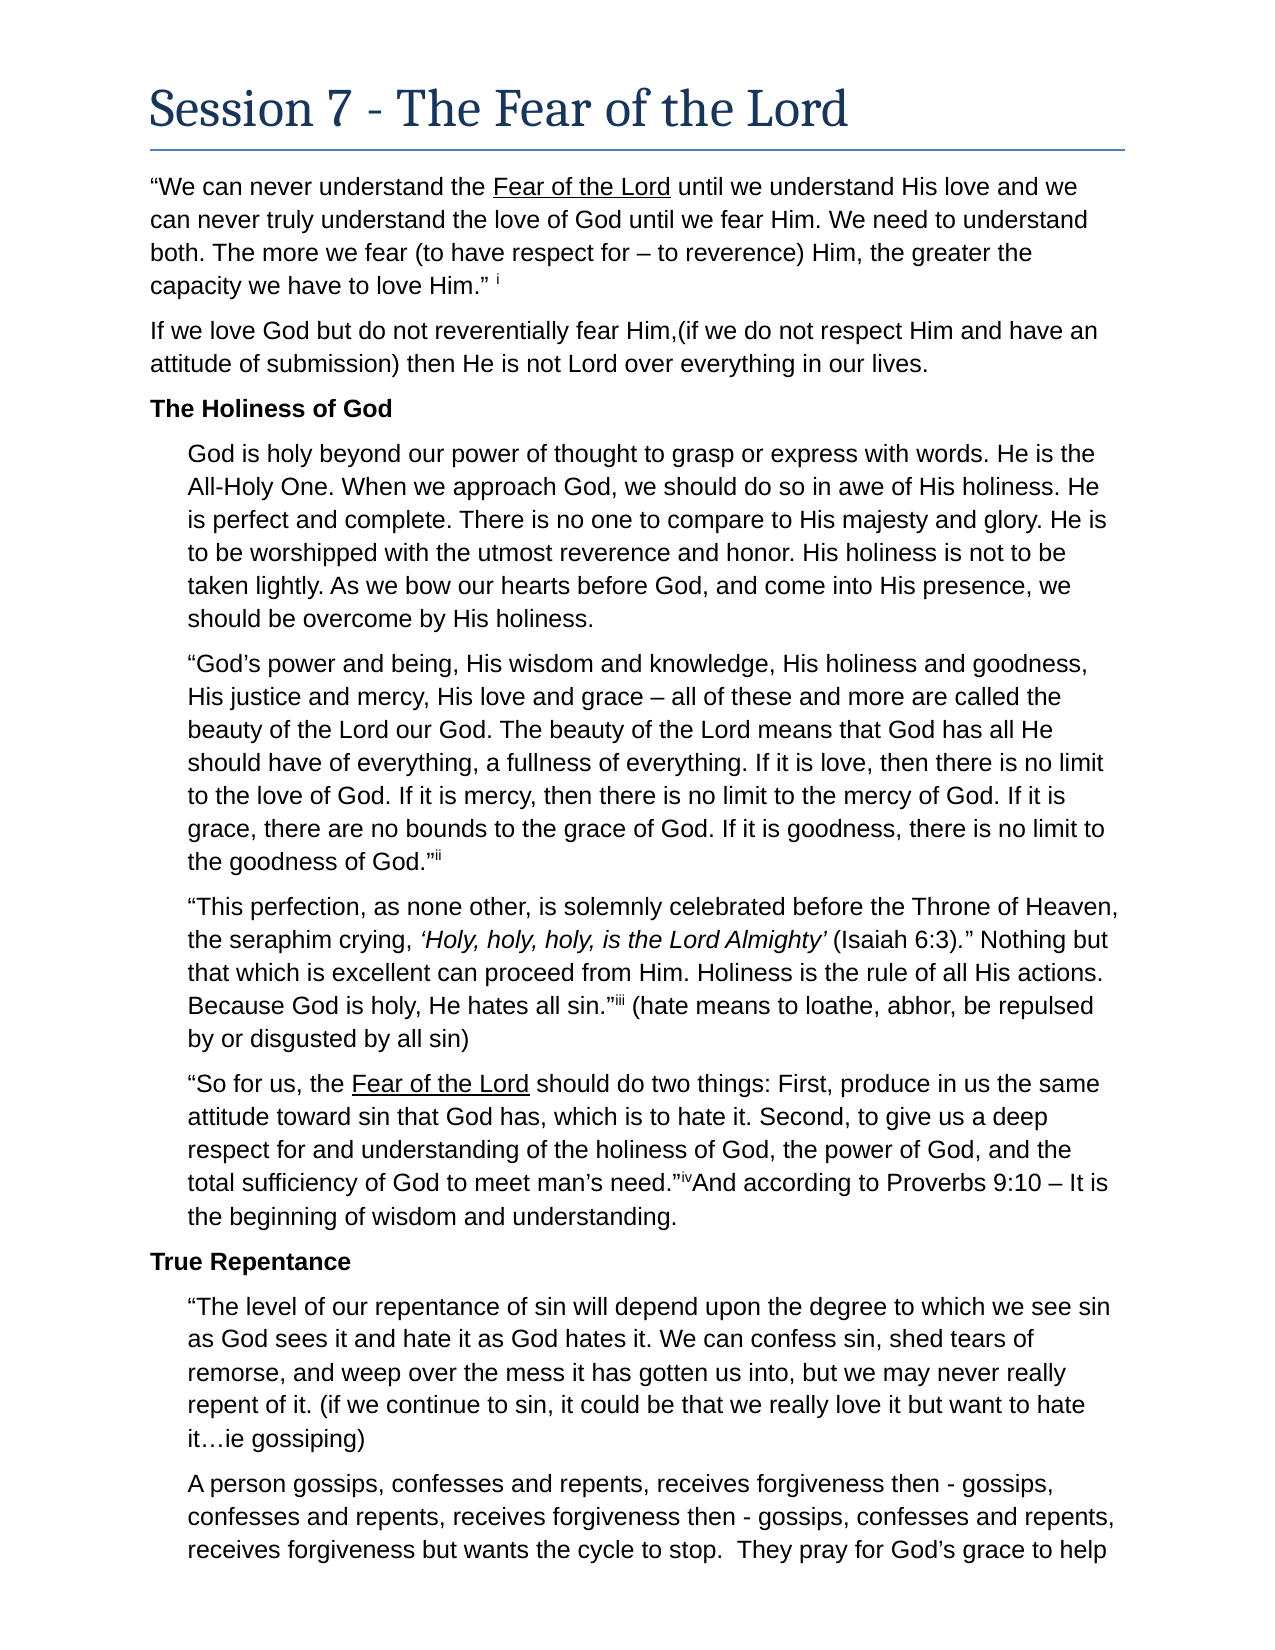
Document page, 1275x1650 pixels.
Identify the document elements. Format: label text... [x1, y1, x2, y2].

text “The level of our repentance of sin will depend upon the degree to which we see sin as God sees it and hate it as God hates it. We can confess sin, shed tears of remorse, and weep over the mess it has gotten us into, but we may never really repent of it. (if we continue to sin, it could be that we really love it but want to hate it…ie gossiping) [187, 1291, 1125, 1452]
text “This perfection, as none other, is solemnly celebrated before the Throne of Heaven, the seraphim crying, ‘Holy, holy, holy, is the Lord Almighty’ (Isaiah 6:3).” Nothing but that which is excellent can proceed from Him. Holiness is the rule of all His actions. Because God is holy, He hates all sin.” (hate means to loathe, abhor, be repulsed by or disgusted by all sin) [187, 892, 1125, 1053]
subtitle True Repentance [150, 1246, 1125, 1275]
subtitle The Holiness of God [150, 394, 1125, 423]
text If we love God but do not reverentially fear Him,(if we do not respect Him and have an attitude of submission) then He is not Lord over everything in our lives. [150, 316, 1125, 378]
text “We can never understand the Fear of the Lord until we understand His love and we can never truly understand the love of God until we fear Him. We need to understand both. The more we fear (to have respect for – to reverence) Him, the greater the capacity we have to love Him.” [150, 172, 1125, 300]
text “So for us, the Fear of the Lord should do two things: First, produce in us the same attitude toward sin that God has, which is to hate it. Second, to give us a deep respect for and understanding of the holiness of God, the power of God, and the total sufficiency of God to meet man’s need.”And according to Proverbs 9:10 – It is the beginning of wisdom and understanding. [187, 1069, 1125, 1230]
text God is holy beyond our power of thought to grasp or express with words. He is the All-Holy One. When we approach God, we should do so in awe of His holiness. He is perfect and complete. There is no one to compare to His majesty and glory. He is to be worshipped with the utmost reverence and honor. His holiness is not to be taken lightly. As we bow our hearts before God, and come into His presence, we should be overcome by His holiness. [187, 439, 1125, 633]
title Session 7 - The Fear of the Lord [150, 78, 1125, 149]
text “God’s power and being, His wisdom and knowledge, His holiness and goodness, His justice and mercy, His love and grace – all of these and more are called the beauty of the Lord our God. The beauty of the Lord means that God has all He should have of everything, a fullness of everything. If it is love, then there is no limit to the love of God. If it is mercy, then there is no limit to the mercy of God. If it is grace, there are no bounds to the grace of God. If it is goodness, there is no limit to the goodness of God.” [187, 649, 1125, 876]
text A person gossips, confesses and repents, receives forgiveness then - gossips, confesses and repents, receives forgiveness then - gossips, confesses and repents, receives forgiveness but wants the cycle to stop. They pray for God’s grace to help [187, 1468, 1125, 1563]
